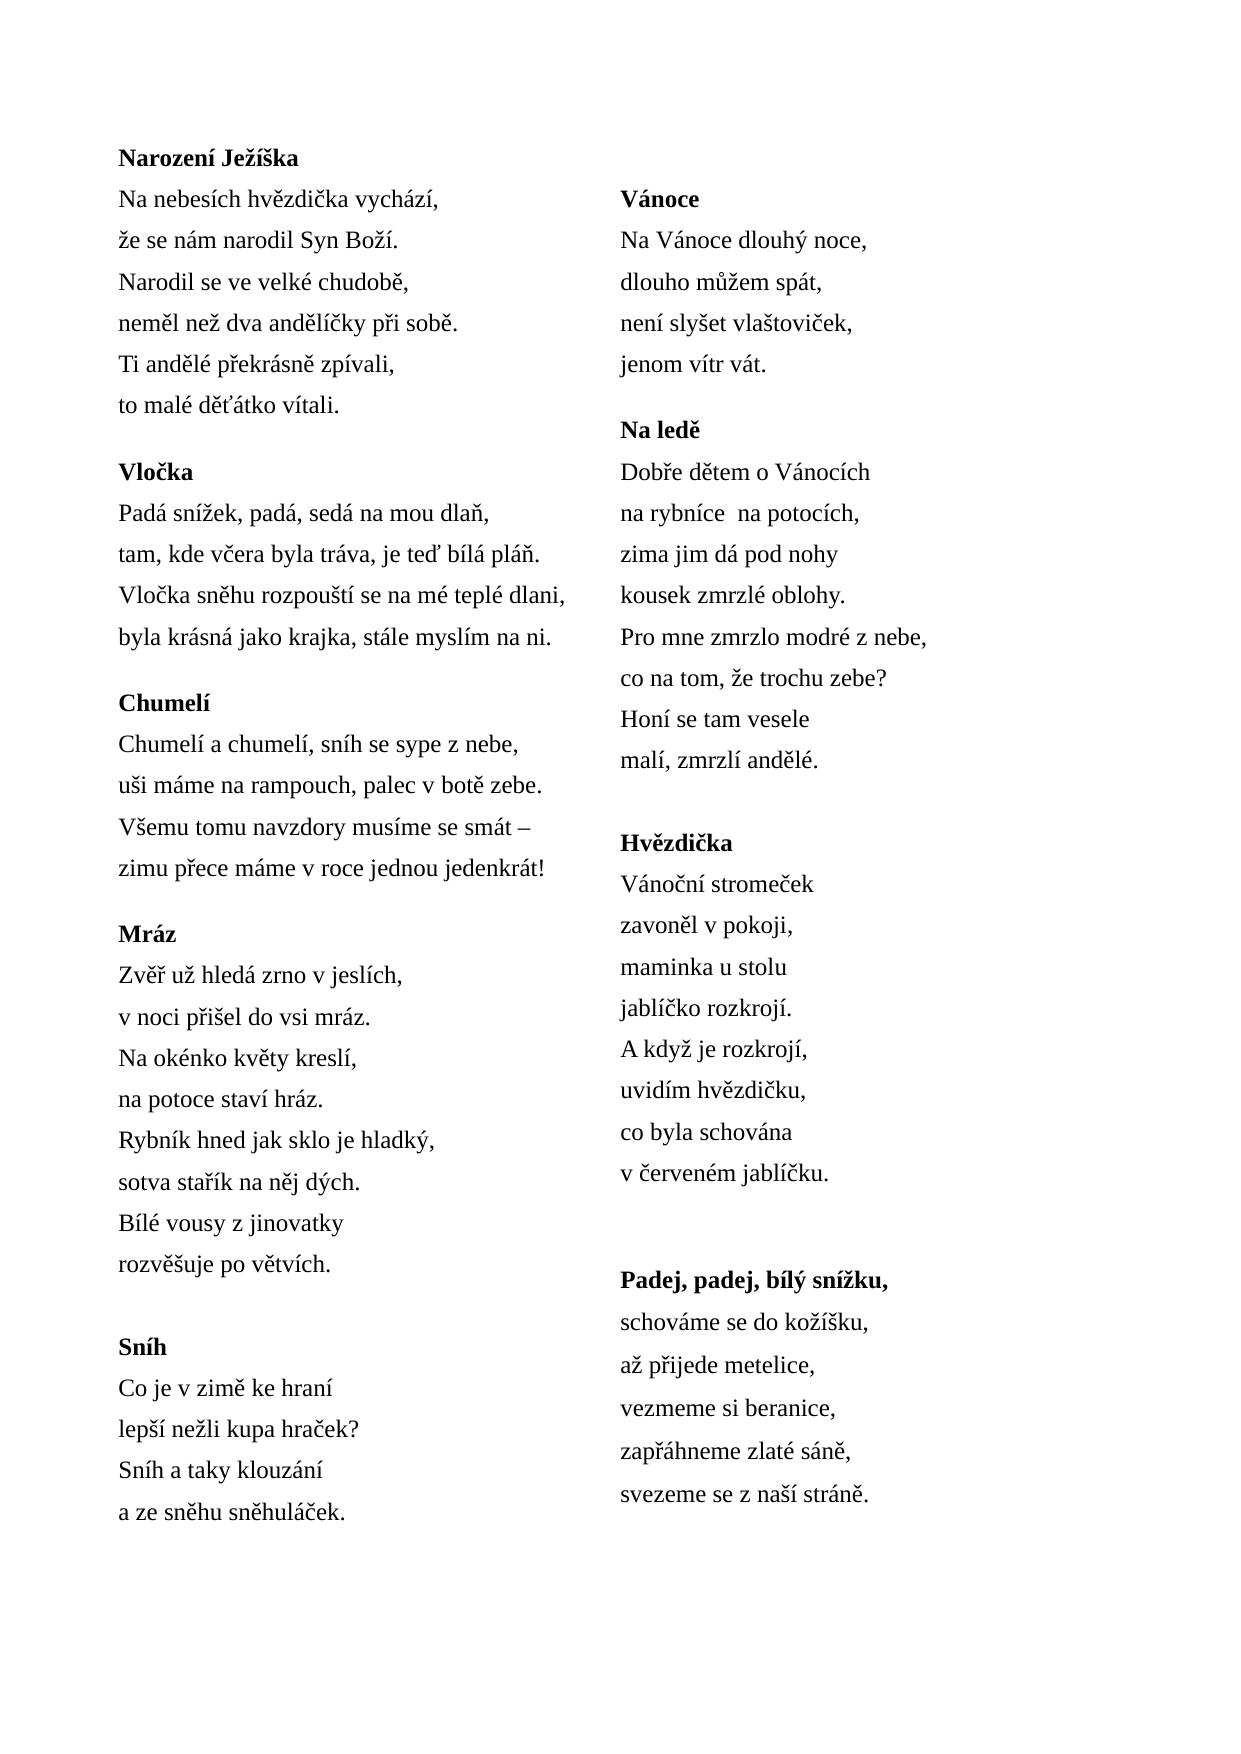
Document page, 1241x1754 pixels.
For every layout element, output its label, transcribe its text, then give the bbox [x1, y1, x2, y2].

text maminka u stolu [620, 952, 1122, 981]
text zimu přece máme v roce jednou jedenkrát! [118, 853, 620, 882]
text rozvěšuje po větvích. [118, 1249, 620, 1278]
text na rybníce na potocích, [620, 498, 1122, 527]
text byla krásná jako krajka, stále myslím na ni. [118, 622, 620, 651]
text Sníh [118, 1332, 620, 1361]
text uvidím hvězdičku, [620, 1076, 1122, 1104]
text jenom vítr vát. [620, 349, 1122, 378]
text Honí se tam vesele [620, 704, 1122, 733]
subtitle Vánoce [620, 184, 1122, 213]
text Chumelí a chumelí, sníh se sype z nebe, [118, 729, 620, 758]
text a ze sněhu sněhuláček. [118, 1497, 620, 1526]
text malí, zmrzlí andělé. [620, 746, 1122, 774]
subtitle Chumelí [118, 688, 620, 717]
text Ti andělé překrásně zpívali, [118, 349, 620, 378]
subtitle Narození Ježíška [118, 143, 620, 172]
text Co je v zimě ke hraní [118, 1373, 620, 1402]
text Rybník hned jak sklo je hladký, [118, 1126, 620, 1154]
text neměl než dva andělíčky při sobě. [118, 308, 620, 337]
text Zvěř už hledá zrno v jeslích, [118, 961, 620, 989]
subtitle Na ledě [620, 416, 1122, 444]
text Bílé vousy z jinovatky [118, 1208, 620, 1237]
text tam, kde včera byla tráva, je teď bílá pláň. [118, 539, 620, 568]
text Vánoční stromeček [620, 869, 1122, 898]
text schováme se do kožíšku, až přijede metelice, vezmeme si beranice, zapřáhneme zlaté sáně, svezeme se z naší stráně. [620, 1307, 1122, 1508]
text kousek zmrzlé oblohy. [620, 581, 1122, 609]
text Na Vánoce dlouhý noce, [620, 226, 1122, 254]
text v červeném jablíčku. [620, 1158, 1122, 1187]
text zavoněl v pokoji, [620, 911, 1122, 939]
text Sníh a taky klouzání [118, 1456, 620, 1484]
text sotva stařík na něj dých. [118, 1167, 620, 1196]
subtitle Padej, padej, bílý snížku, [620, 1266, 1122, 1294]
text Hvězdička [620, 828, 1122, 857]
text Pro mne zmrzlo modré z nebe, [620, 622, 1122, 651]
text v noci přišel do vsi mráz. [118, 1002, 620, 1031]
text Vločka sněhu rozpouští se na mé teplé dlani, [118, 581, 620, 609]
text co na tom, že trochu zebe? [620, 663, 1122, 692]
text není slyšet vlaštoviček, [620, 308, 1122, 337]
text Všemu tomu navzdory musíme se smát – [118, 812, 620, 841]
subtitle Mráz [118, 919, 620, 948]
text na potoce staví hráz. [118, 1084, 620, 1113]
text zima jim dá pod nohy [620, 539, 1122, 568]
text Narodil se ve velké chudobě, [118, 267, 620, 296]
text uši máme na rampouch, palec v botě zebe. [118, 771, 620, 799]
text že se nám narodil Syn Boží. [118, 226, 620, 254]
text Na nebesích hvězdička vychází, [118, 184, 620, 213]
text Dobře dětem o Vánocích [620, 457, 1122, 486]
text co byla schována [620, 1117, 1122, 1146]
text Na okénko květy kreslí, [118, 1043, 620, 1072]
subtitle Vločka [118, 457, 620, 486]
text dlouho můžem spát, [620, 267, 1122, 296]
text jablíčko rozkrojí. [620, 993, 1122, 1022]
text Padá snížek, padá, sedá na mou dlaň, [118, 498, 620, 527]
text A když je rozkrojí, [620, 1034, 1122, 1063]
text to malé děťátko vítali. [118, 391, 620, 419]
text lepší nežli kupa hraček? [118, 1414, 620, 1443]
